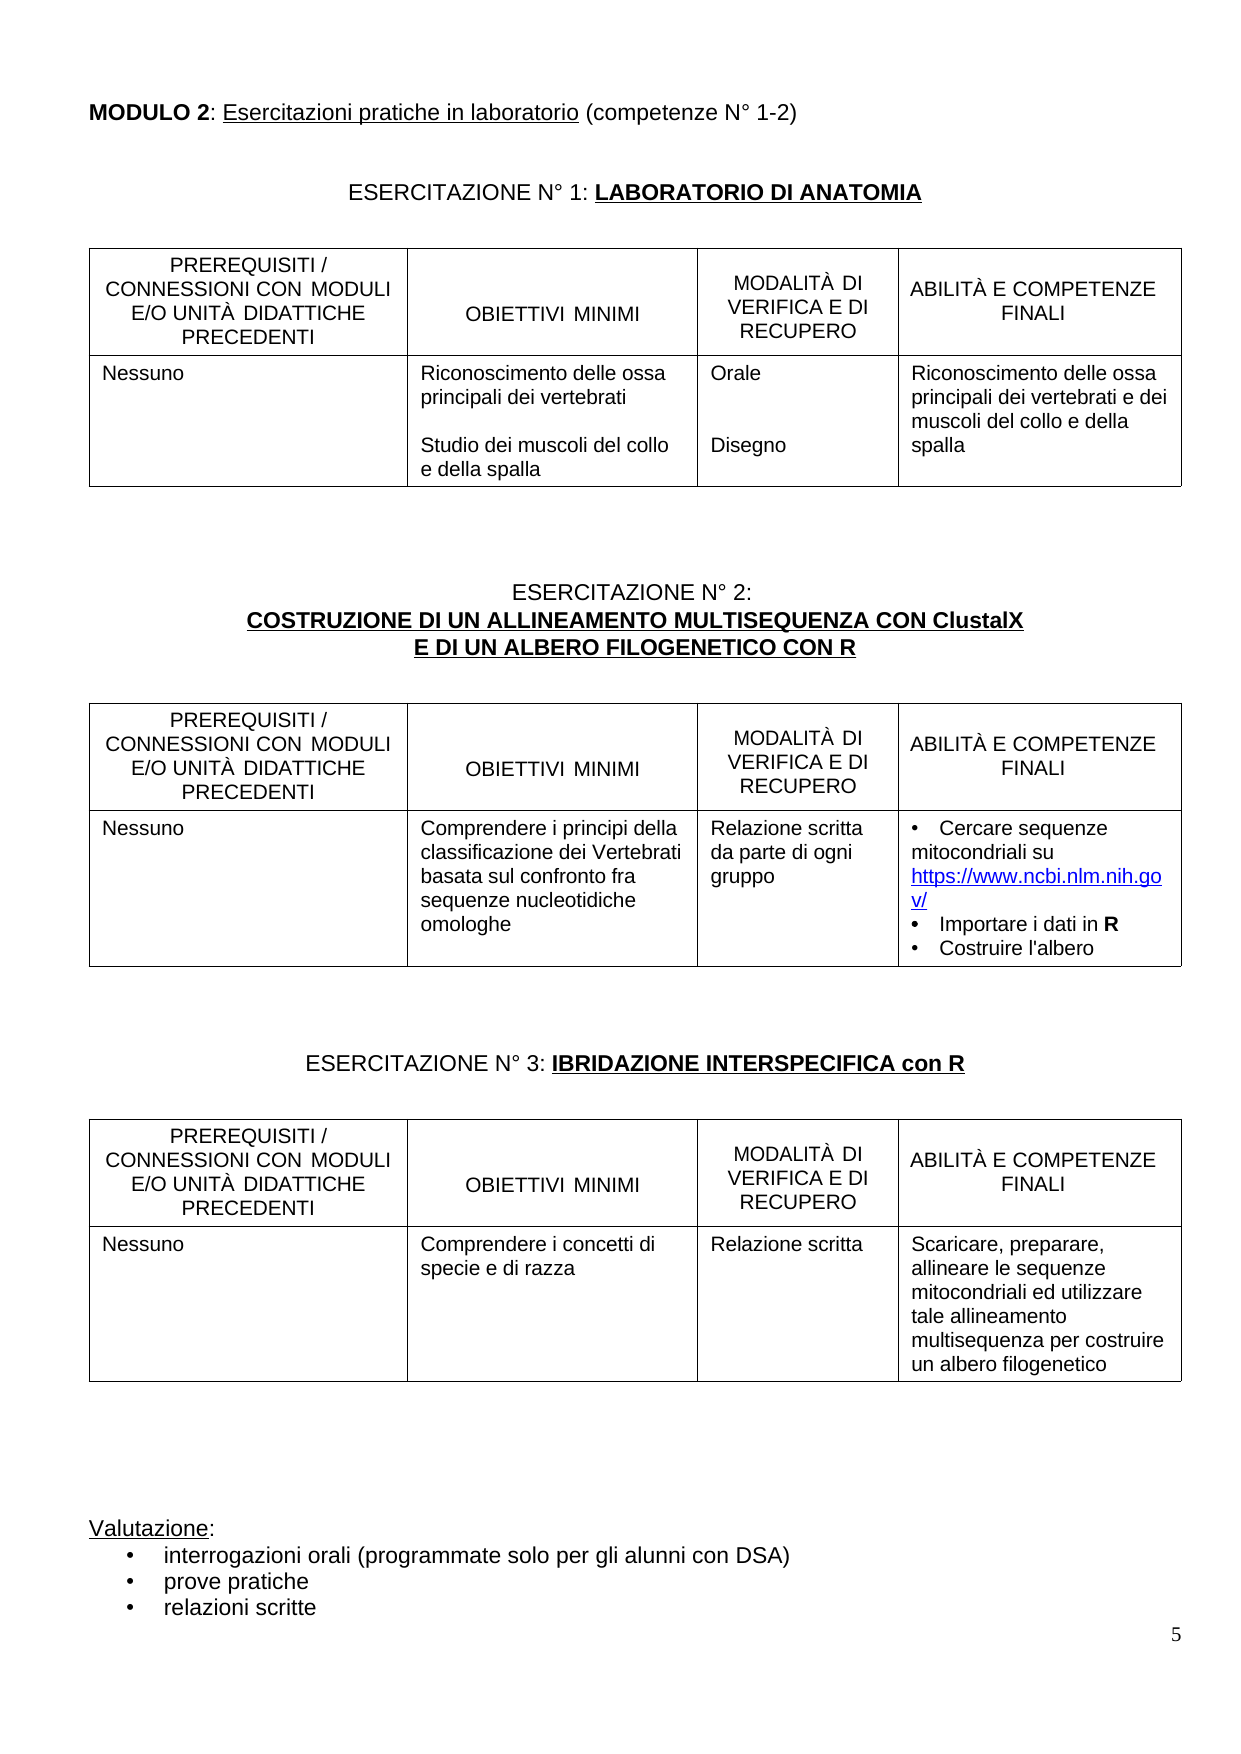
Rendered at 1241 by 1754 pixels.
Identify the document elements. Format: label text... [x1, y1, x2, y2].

table_header OBIETTIVI MINIMI [408, 249, 697, 355]
list relazioni scritte [126, 1594, 1181, 1621]
table_header ABILITÀ E COMPETENZE FINALI [899, 1120, 1181, 1226]
table_header MODALITÀ DI VERIFICA E DI RECUPERO [698, 249, 898, 355]
text ESERCITAZIONE N° 2: [89, 579, 1181, 606]
table_cell Cercare sequenze mitocondriali su https://www.ncbi.nlm.nih.gov/ Importare i dati in R Costruire l'albero [899, 811, 1181, 966]
table_header ABILITÀ E COMPETENZE FINALI [899, 249, 1181, 355]
text E DI UN ALBERO FILOGENETICO CON R [89, 634, 1181, 661]
table_cell Scaricare, preparare, allineare le sequenze mitocondriali ed utilizzare tale allineamento multisequenza per costruire un albero filogenetico [899, 1227, 1181, 1381]
table_cell Nessuno [90, 356, 407, 486]
table_cell Riconoscimento delle ossa principali dei vertebrati e dei muscoli del collo e della spalla [899, 356, 1181, 486]
table_header PREREQUISITI / CONNESSIONI CON MODULI E/O UNITÀ DIDATTICHE PRECEDENTI [90, 1120, 407, 1226]
table_cell Nessuno [90, 1227, 407, 1381]
text COSTRUZIONE DI UN ALLINEAMENTO MULTISEQUENZA CON ClustalX [89, 607, 1181, 633]
table_header OBIETTIVI MINIMI [408, 1120, 697, 1226]
table_cell Nessuno [90, 811, 407, 966]
table_header MODALITÀ DI VERIFICA E DI RECUPERO [698, 704, 898, 810]
text ESERCITAZIONE N° 1: LABORATORIO DI ANATOMIA [89, 179, 1181, 206]
table_cell Riconoscimento delle ossa principali dei vertebrati Studio dei muscoli del collo e della spalla [408, 356, 697, 486]
table_header PREREQUISITI / CONNESSIONI CON MODULI E/O UNITÀ DIDATTICHE PRECEDENTI [90, 704, 407, 810]
table_cell Comprendere i principi della classificazione dei Vertebrati basata sul confronto fra sequenze nucleotidiche omologhe [408, 811, 697, 966]
table_header OBIETTIVI MINIMI [408, 704, 697, 810]
table_header ABILITÀ E COMPETENZE FINALI [899, 704, 1181, 810]
text ESERCITAZIONE N° 3: IBRIDAZIONE INTERSPECIFICA con R [89, 1050, 1181, 1077]
text Valutazione: [89, 1515, 1181, 1542]
table_header PREREQUISITI / CONNESSIONI CON MODULI E/O UNITÀ DIDATTICHE PRECEDENTI [90, 249, 407, 355]
table_cell Orale Disegno [698, 356, 898, 486]
list interrogazioni orali (programmate solo per gli alunni con DSA) [126, 1542, 1181, 1568]
table_cell Relazione scritta [698, 1227, 898, 1381]
table_header MODALITÀ DI VERIFICA E DI RECUPERO [698, 1120, 898, 1226]
table_cell Relazione scritta da parte di ogni gruppo [698, 811, 898, 966]
list prove pratiche [126, 1568, 1181, 1594]
text MODULO 2: Esercitazioni pratiche in laboratorio (competenze N° 1-2) [89, 99, 1181, 125]
table_cell Comprendere i concetti di specie e di razza [408, 1227, 697, 1381]
